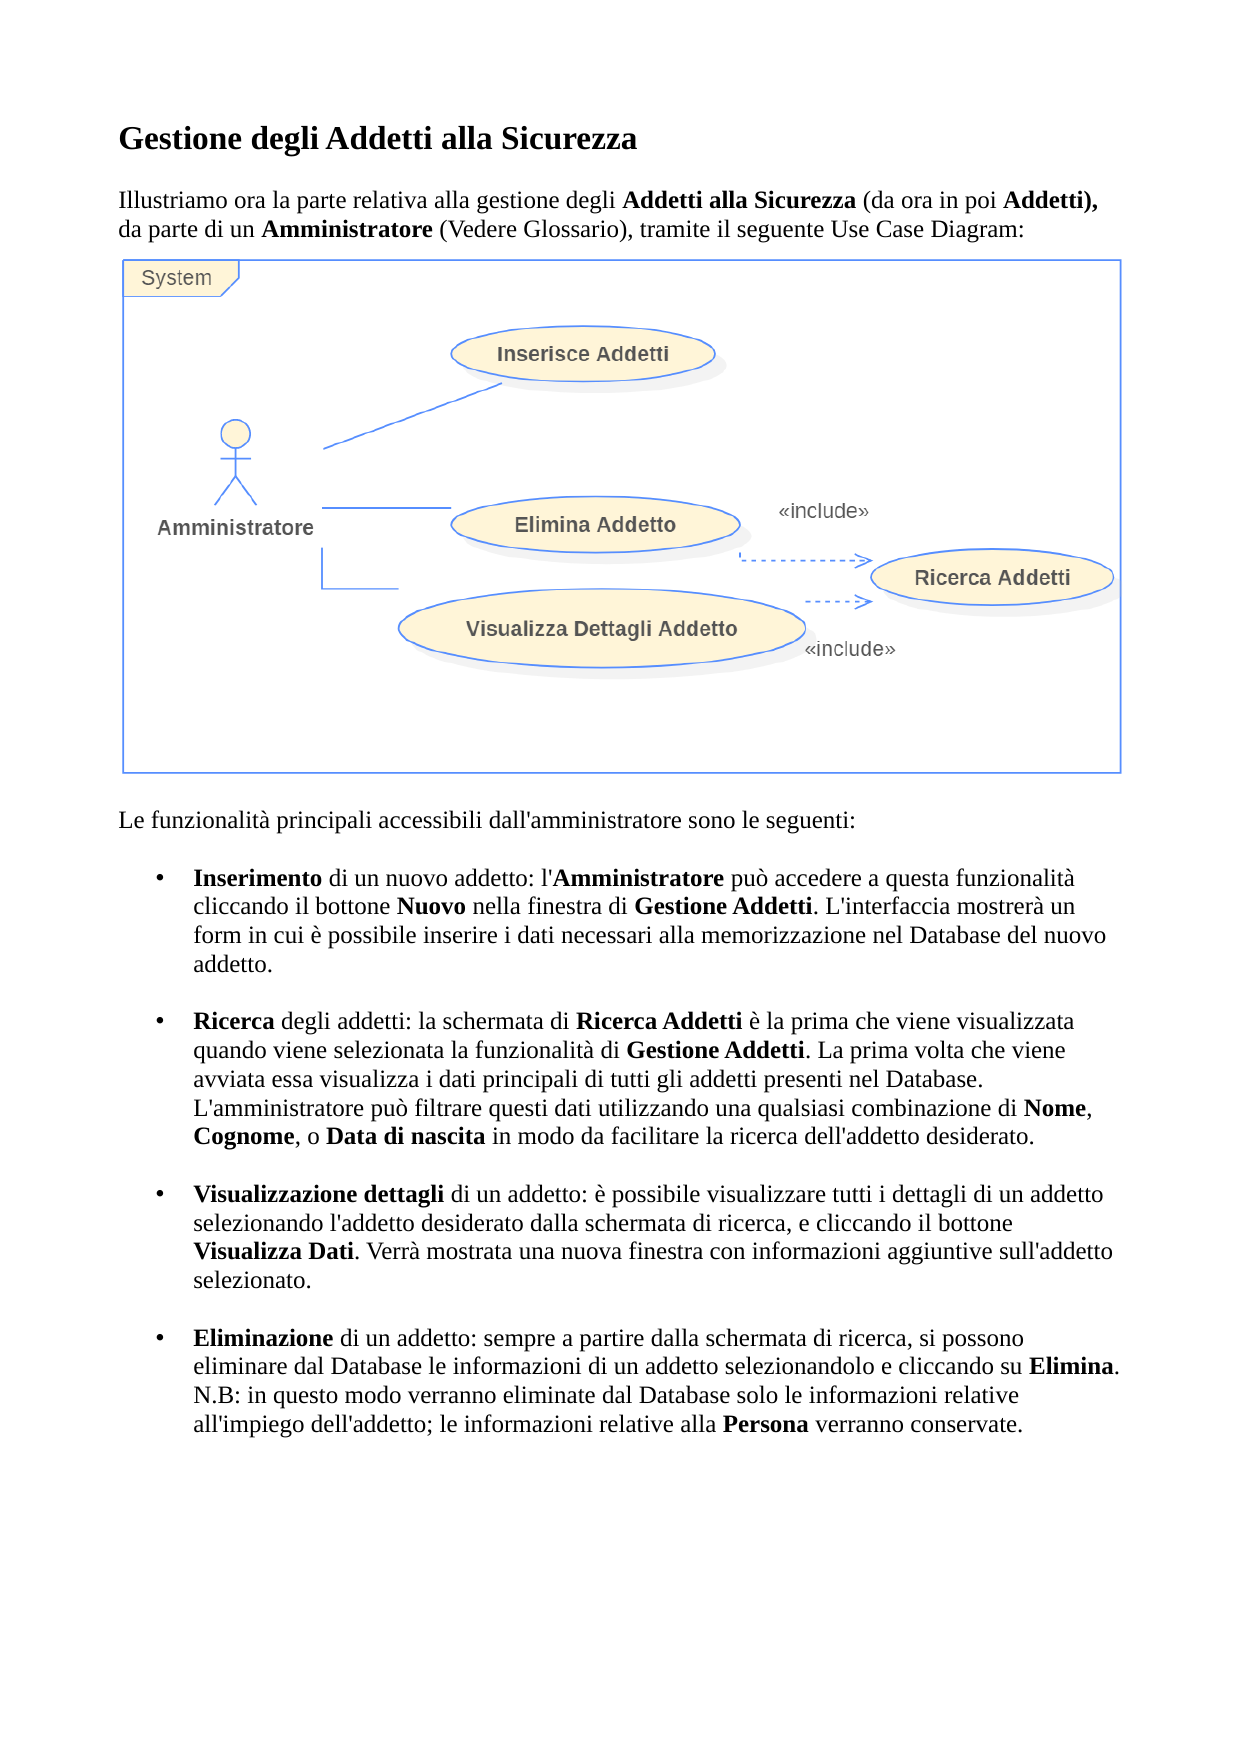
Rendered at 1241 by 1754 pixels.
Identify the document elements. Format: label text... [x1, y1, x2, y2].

list N.B: in questo modo verranno eliminate dal Database solo le informazioni relative all'impiego dell'addetto; le informazioni relative alla Persona verranno conservate. [156, 1380, 1122, 1438]
list Visualizzazione dettagli di un addetto: è possibile visualizzare tutti i dettagli di un addetto selezionando l'addetto desiderato dalla schermata di ricerca, e cliccando il bottone Visualizza Dati. Verrà mostrata una nuova finestra con informazioni aggiuntive sull'addetto selezionato. [156, 1179, 1122, 1294]
picture [118, 255, 1123, 777]
text Gestione degli Addetti alla Sicurezza [118, 118, 1122, 156]
list Inserimento di un nuovo addetto: l'Amministratore può accedere a questa funzionalità cliccando il bottone Nuovo nella finestra di Gestione Addetti. L'interfaccia mostrerà un form in cui è possibile inserire i dati necessari alla memorizzazione nel Database del nuovo addetto. [156, 863, 1122, 978]
text Le funzionalità principali accessibili dall'amministratore sono le seguenti: [118, 805, 1122, 834]
list Eliminazione di un addetto: sempre a partire dalla schermata di ricerca, si possono eliminare dal Database le informazioni di un addetto selezionandolo e cliccando su Elimina. [156, 1323, 1122, 1380]
list Ricerca degli addetti: la schermata di Ricerca Addetti è la prima che viene visualizzata quando viene selezionata la funzionalità di Gestione Addetti. La prima volta che viene avviata essa visualizza i dati principali di tutti gli addetti presenti nel Database. L'amministratore può filtrare questi dati utilizzando una qualsiasi combinazione di Nome, Cognome, o Data di nascita in modo da facilitare la ricerca dell'addetto desiderato. [156, 1006, 1122, 1150]
text Illustriamo ora la parte relativa alla gestione degli Addetti alla Sicurezza (da ora in poi Addetti), da parte di un Amministratore (Vedere Glossario), tramite il seguente Use Case Diagram: [118, 185, 1122, 243]
